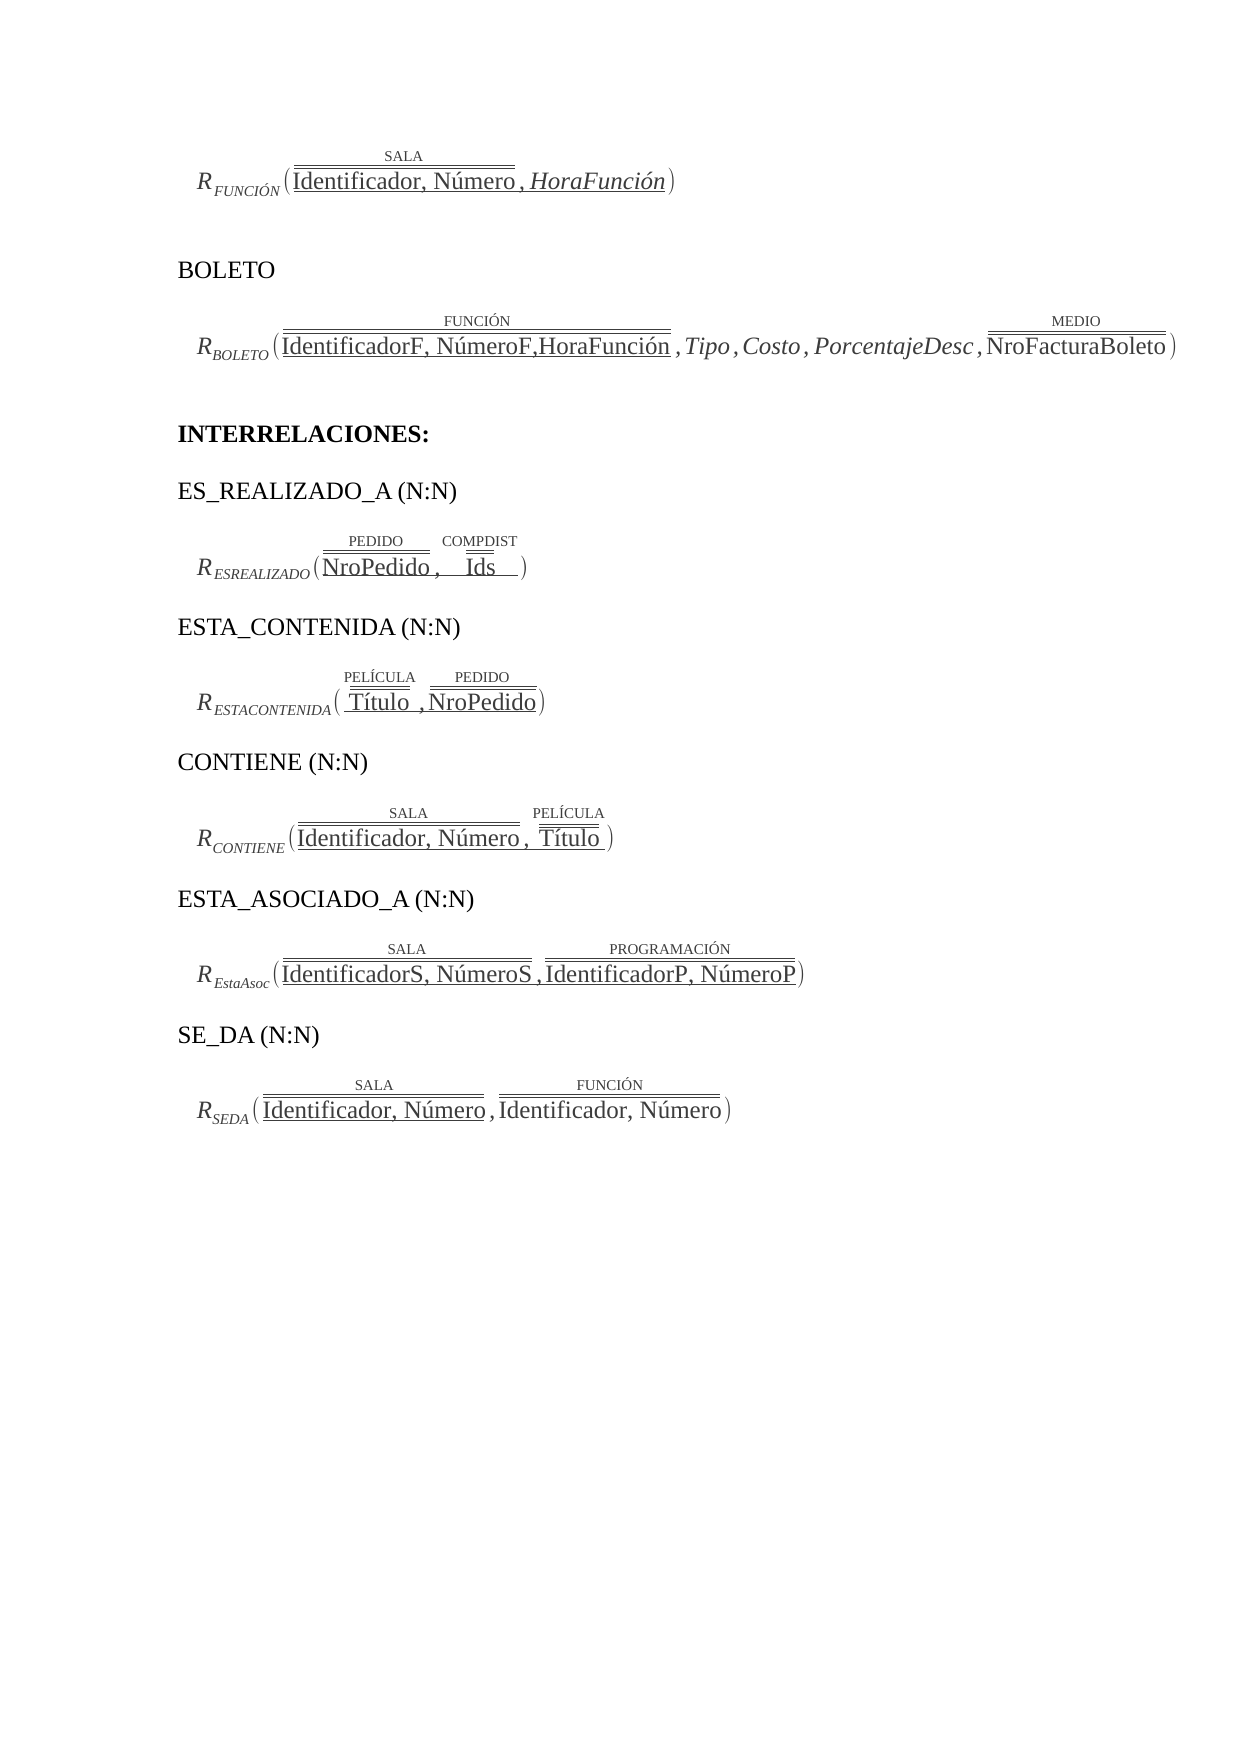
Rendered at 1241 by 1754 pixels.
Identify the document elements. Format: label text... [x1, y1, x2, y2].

text BOLETO [177, 255, 1063, 283]
text ESTA_ASOCIADO_A (N:N) [177, 884, 1063, 913]
text ESTA_CONTENIDA (N:N) [177, 612, 1063, 640]
text INTERRELACIONES: [177, 419, 1063, 448]
text CONTIENE (N:N) [177, 747, 1063, 776]
text ES_REALIZADO_A (N:N) [177, 476, 1063, 505]
text SE_DA (N:N) [177, 1020, 1063, 1048]
